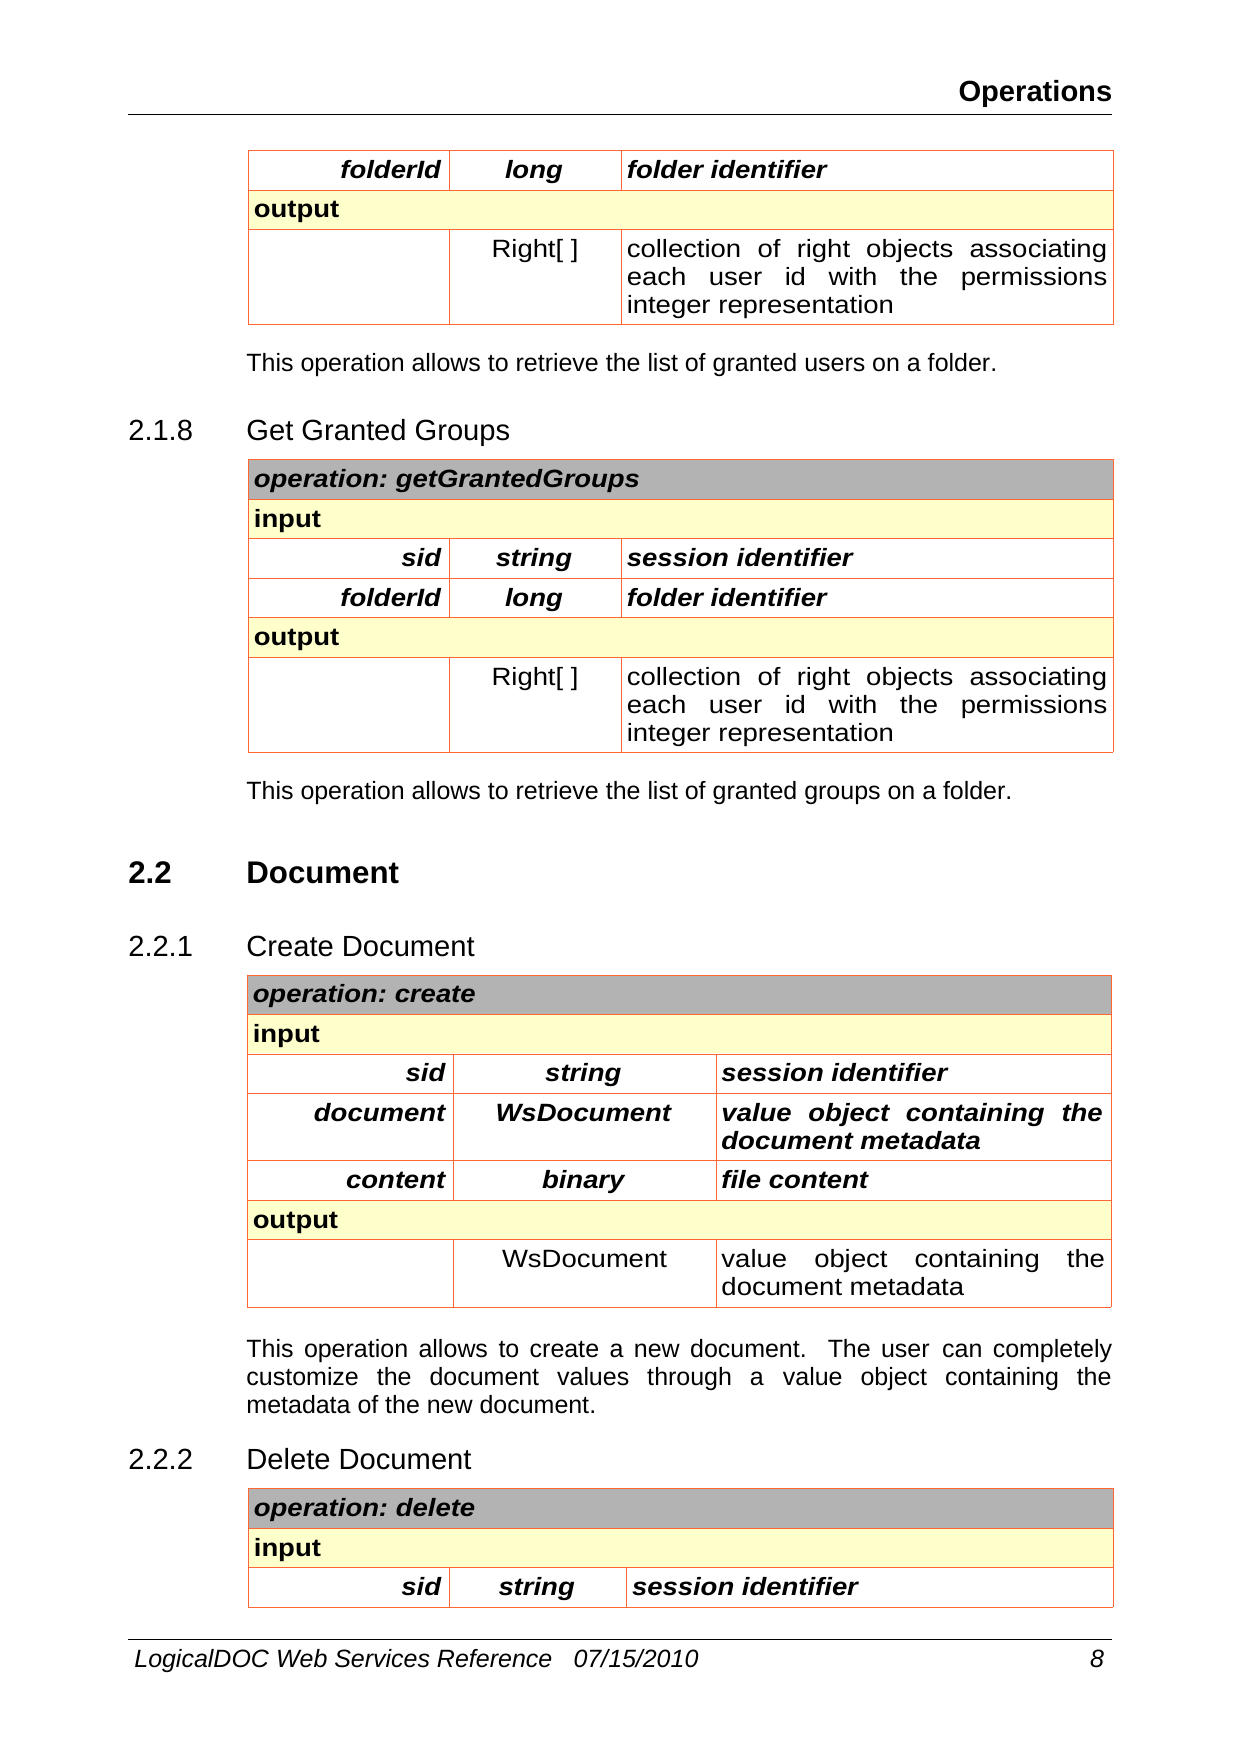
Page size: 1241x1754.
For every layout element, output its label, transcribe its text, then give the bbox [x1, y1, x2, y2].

subtitle Create Document [128, 929, 1112, 962]
table_cell sid [249, 1568, 449, 1607]
subtitle This operation allows to retrieve the list of granted users on a folder. [128, 349, 1112, 377]
subtitle Get Granted Groups [128, 414, 1112, 447]
table_cell value object containing the document metadata [717, 1094, 1111, 1160]
table_cell value object containing the document metadata [717, 1240, 1111, 1307]
table_cell output [249, 191, 1113, 229]
table_cell string [450, 539, 621, 578]
table_cell binary [454, 1161, 716, 1200]
table_cell collection of right objects associating each user id with the permissions integer representation [622, 230, 1113, 324]
table_cell WsDocument [454, 1240, 716, 1307]
table_cell collection of right objects associating each user id with the permissions integer representation [622, 658, 1113, 752]
table_cell session identifier [622, 539, 1113, 578]
table_cell [248, 1240, 453, 1307]
table_cell sid [248, 1055, 453, 1093]
subtitle Document [128, 855, 1112, 890]
text This operation allows to create a new document. The user can completely customize the document values through a value object containing the metadata of the new document. [246, 1335, 1112, 1418]
table_cell file content [717, 1161, 1111, 1200]
table_header operation: delete [249, 1489, 1113, 1528]
table_cell Right[ ] [450, 658, 621, 752]
subtitle This operation allows to retrieve the list of granted groups on a folder. [128, 777, 1112, 805]
table_cell session identifier [627, 1568, 1113, 1607]
table_cell [249, 658, 449, 752]
table_cell [249, 230, 449, 324]
table_header operation: create [248, 976, 1111, 1014]
table_cell document [248, 1094, 453, 1160]
table_cell content [248, 1161, 453, 1200]
table_cell folder identifier [622, 579, 1113, 617]
table_cell folderId [249, 151, 449, 189]
table_cell folder identifier [622, 151, 1113, 189]
table_header operation: getGrantedGroups [249, 460, 1113, 499]
table_cell input [249, 1529, 1113, 1567]
table_cell folderId [249, 579, 449, 617]
table_cell input [249, 500, 1113, 538]
table_cell WsDocument [454, 1094, 716, 1160]
table_cell string [454, 1055, 716, 1093]
table_cell input [248, 1015, 1111, 1053]
table_cell session identifier [717, 1055, 1111, 1093]
table_cell output [248, 1201, 1111, 1239]
table_cell long [450, 579, 621, 617]
table_cell output [249, 618, 1113, 657]
table_cell Right[ ] [450, 230, 621, 324]
table_cell string [450, 1568, 626, 1607]
table_cell sid [249, 539, 449, 578]
subtitle Delete Document [128, 1443, 1112, 1476]
table_cell long [450, 151, 621, 189]
